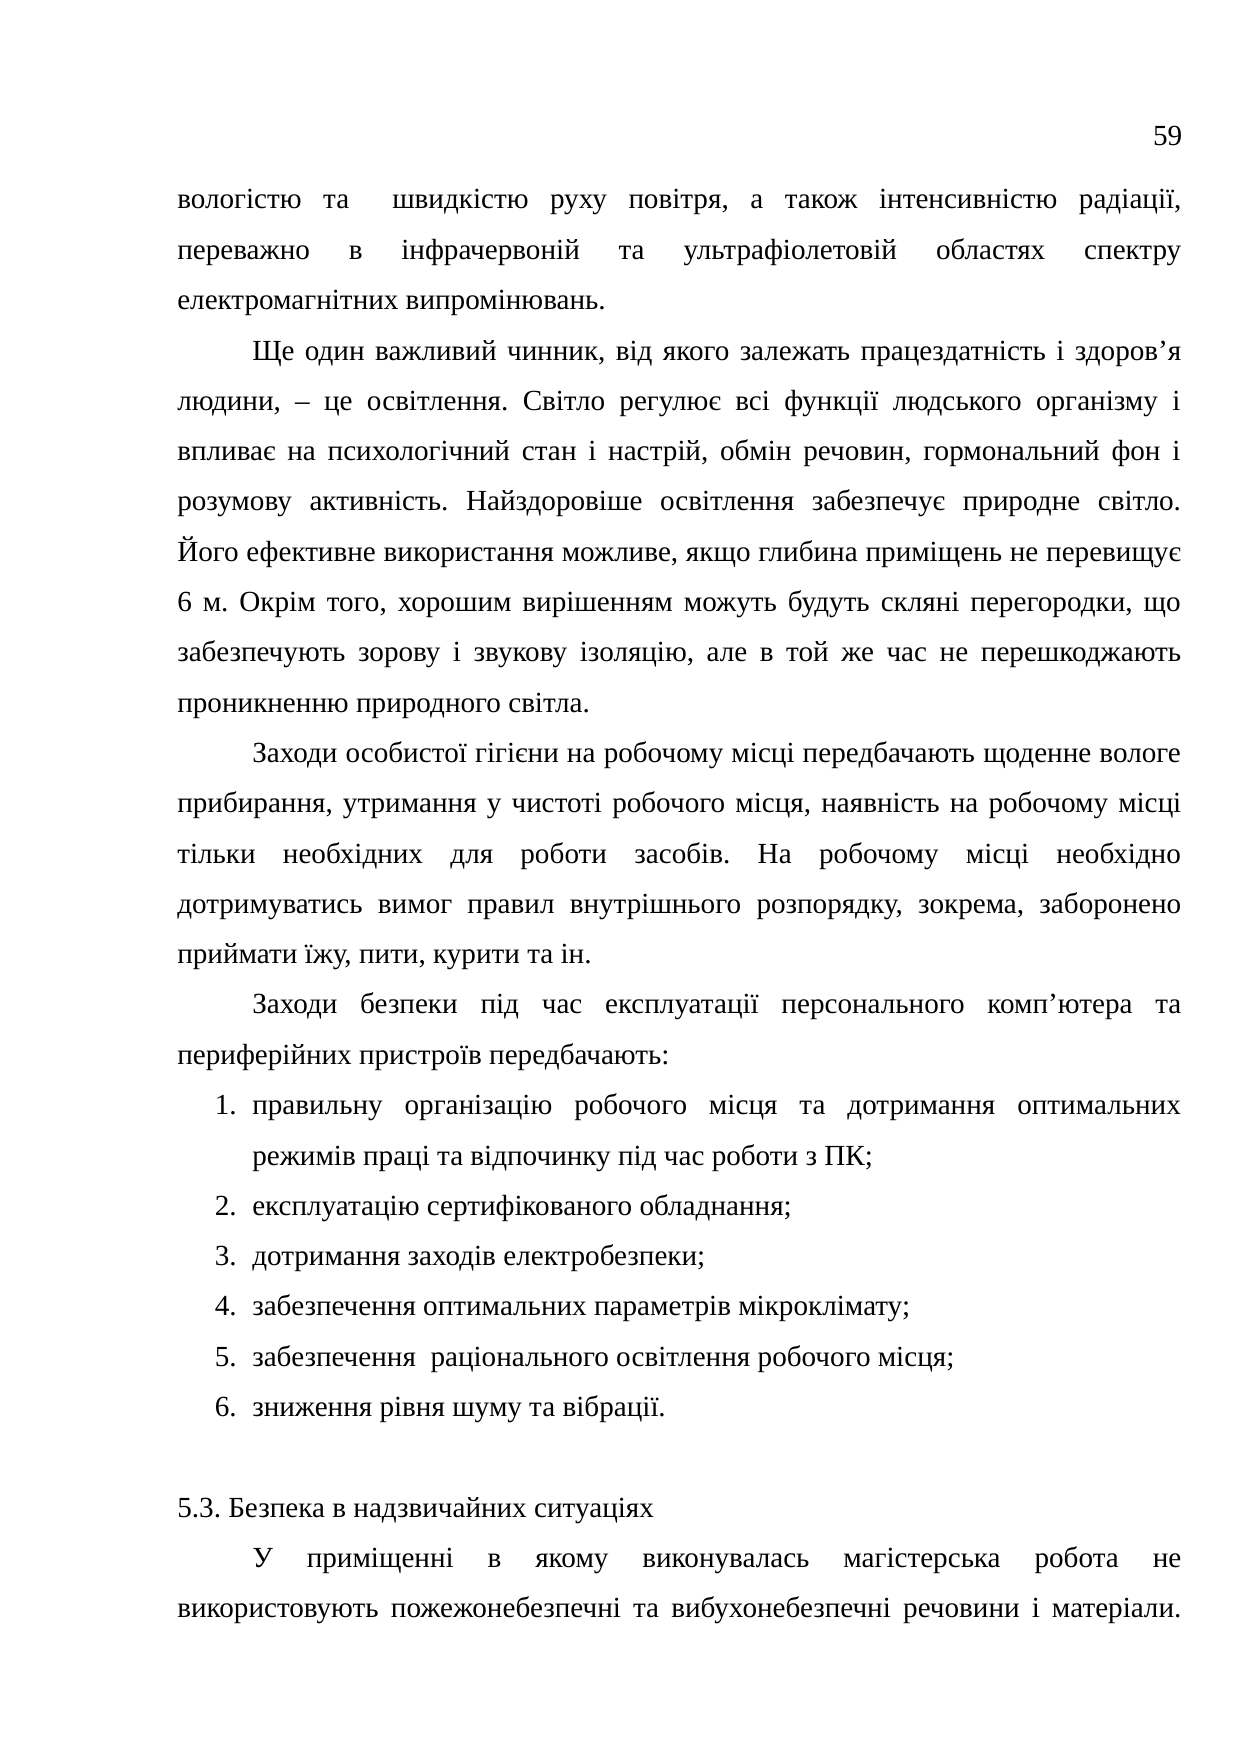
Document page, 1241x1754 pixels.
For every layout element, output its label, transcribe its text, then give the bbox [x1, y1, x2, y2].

text 5.3. Безпека в надзвичайних ситуаціях [177, 1490, 1182, 1523]
text Заходи особистої гігієни на робочому місці передбачають щоденне вологе прибирання, утримання у чистоті робочого місця, наявність на робочому місці тільки необхідних для роботи засобів. На робочому місці необхідно дотримуватись вимог правил внутрішнього розпорядку, зокрема, заборонено приймати їжу, пити, курити та ін. [177, 735, 1182, 970]
text Ще один важливий чинник, від якого залежать працездатність і здоров’я людини, – це освітлення. Світло регулює всі функції людського організму і впливає на психологічний стан і настрій, обмін речовин, гормональний фон і розумову активність. Найздоровіше освітлення забезпечує природне світло. Його ефективне використання можливе, якщо глибина приміщень не перевищує 6 м. Окрім того, хорошим вирішенням можуть будуть скляні перегородки, що забезпечують зорову і звукову ізоляцію, але в той же час не перешкоджають проникненню природного світла. [177, 333, 1182, 718]
list забезпечення раціонального освітлення робочого місця; [214, 1339, 1182, 1372]
text вологістю та швидкістю руху повітря, а також інтенсивністю радіації, переважно в інфрачервоній та ультрафіолетовій областях спектру електромагнітних випромінювань. [177, 182, 1182, 316]
list зниження рівня шуму та вібрації. [214, 1389, 1182, 1423]
list експлуатацію сертифікованого обладнання; [214, 1188, 1182, 1221]
list забезпечення оптимальних параметрів мікроклімату; [214, 1288, 1182, 1322]
list дотримання заходів електробезпеки; [214, 1238, 1182, 1272]
text У приміщенні в якому виконувалась магістерська робота не використовують пожежонебезпечні та вибухонебезпечні речовини і матеріали. [177, 1540, 1182, 1624]
text Заходи безпеки під час експлуатації персонального комп’ютера та периферійних пристроїв передбачають: [177, 987, 1182, 1071]
list правильну організацію робочого місця та дотримання оптимальних режимів праці та відпочинку під час роботи з ПК; [214, 1087, 1182, 1171]
